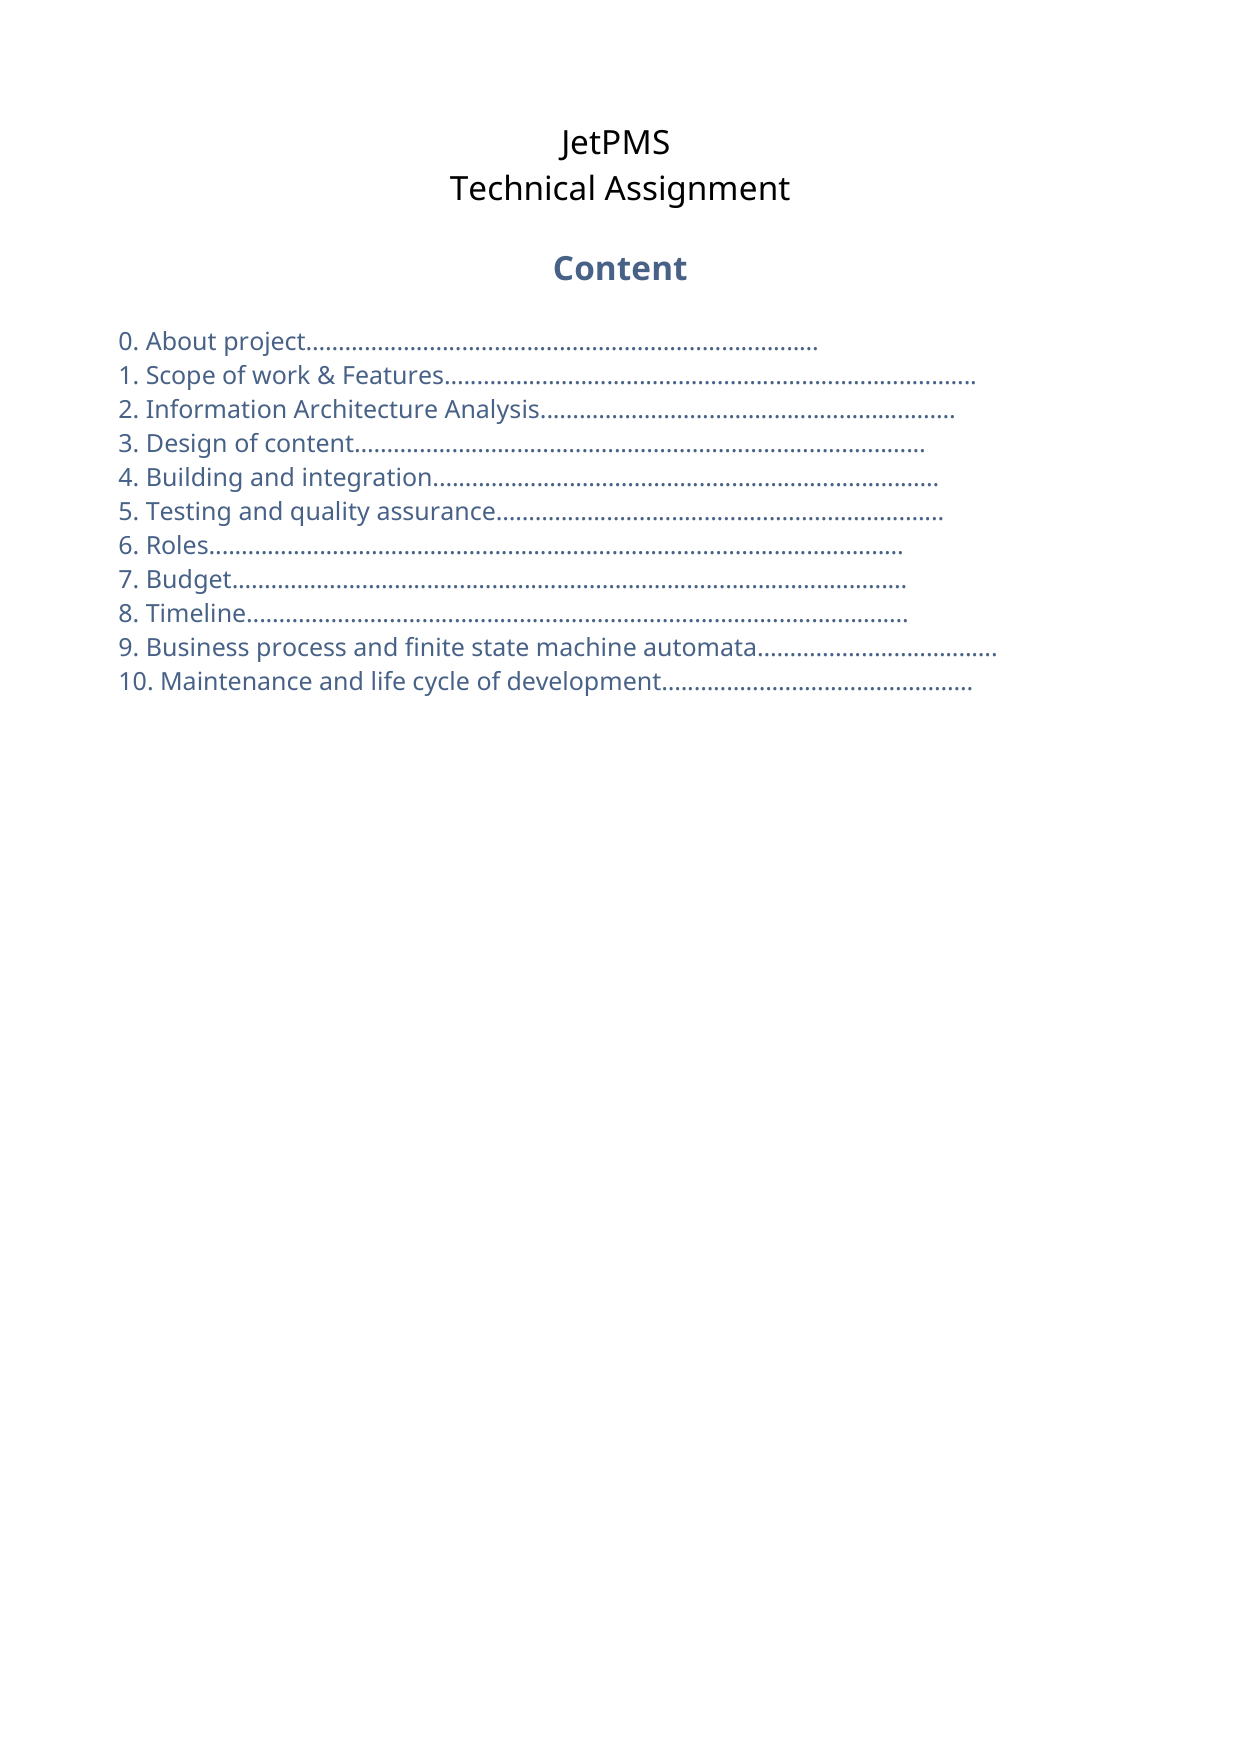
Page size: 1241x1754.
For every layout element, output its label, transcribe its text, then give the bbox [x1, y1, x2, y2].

text 9. Business process and finite state machine automata..................................... [118, 630, 1122, 664]
text JetPMS [118, 118, 1122, 164]
text Content [118, 244, 1122, 290]
text 10. Maintenance and life cycle of development................................................ [118, 664, 1122, 698]
text Technical Assignment [118, 164, 1122, 210]
text 3. Design of content........................................................................................ [118, 426, 1122, 460]
text 8. Timeline...................................................................................................... [118, 596, 1122, 630]
text 6. Roles........................................................................................................... [118, 528, 1122, 562]
text 4. Building and integration.............................................................................. [118, 460, 1122, 494]
text 5. Testing and quality assurance..................................................................... [118, 494, 1122, 528]
text 2. Information Architecture Analysis................................................................ [118, 392, 1122, 426]
text 7. Budget........................................................................................................ [118, 562, 1122, 596]
text 0. About project............................................................................... [118, 324, 1122, 358]
text 1. Scope of work & Features.................................................................................. [118, 358, 1122, 392]
